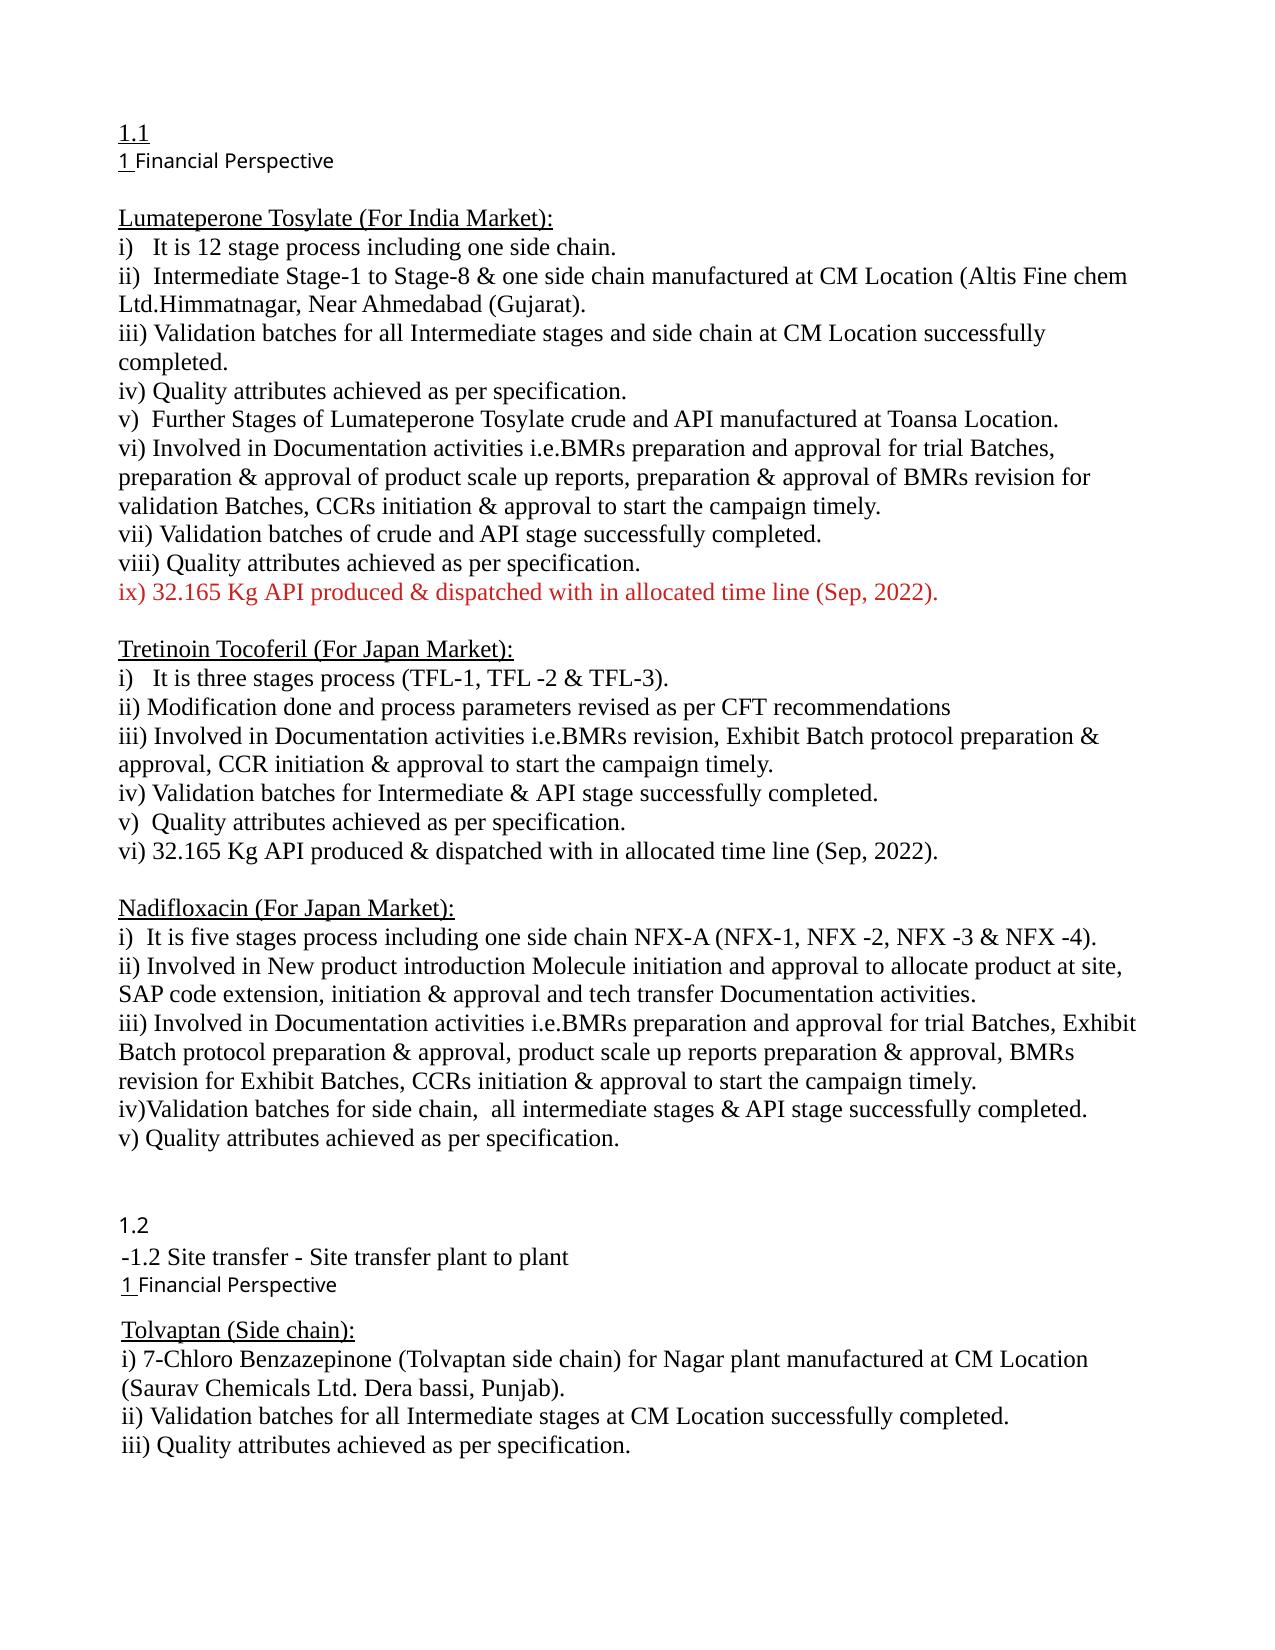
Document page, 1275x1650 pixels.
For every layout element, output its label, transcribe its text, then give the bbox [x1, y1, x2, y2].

text Tretinoin Tocoferil (For Japan Market): [118, 634, 1157, 663]
text v) Quality attributes achieved as per specification. [118, 807, 1157, 836]
text iv)Validation batches for side chain, all intermediate stages & API stage successfully completed. [118, 1094, 1157, 1123]
text 1 Financial Perspective [118, 147, 1157, 174]
text iii) Involved in Documentation activities i.e.BMRs preparation and approval for trial Batches, Exhibit Batch protocol preparation & approval, product scale up reports preparation & approval, BMRs revision for Exhibit Batches, CCRs initiation & approval to start the campaign timely. [118, 1008, 1157, 1094]
text i) It is 12 stage process including one side chain. [118, 232, 1157, 261]
text ii) Intermediate Stage-1 to Stage-8 & one side chain manufactured at CM Location (Altis Fine chem Ltd.Himmatnagar, Near Ahmedabad (Gujarat). [118, 261, 1157, 318]
text 1.1 [118, 118, 1157, 147]
text vi) Involved in Documentation activities i.e.BMRs preparation and approval for trial Batches, preparation & approval of product scale up reports, preparation & approval of BMRs revision for validation Batches, CCRs initiation & approval to start the campaign timely. [118, 433, 1157, 519]
text viii) Quality attributes achieved as per specification. [118, 548, 1157, 577]
table_header Tolvaptan (Side chain): i) 7-Chloro Benzazepinone (Tolvaptan side chain) for Nagar plant manufactured at CM Location (Saurav Chemicals Ltd. Dera bassi, Punjab). ii) Validation batches for all Intermediate stages at CM Location successfully completed. iii) Quality attributes achieved as per specification. [118, 1312, 1157, 1462]
text ii) Modification done and process parameters revised as per CFT recommendations [118, 692, 1157, 721]
text ix) 32.165 Kg API produced & dispatched with in allocated time line (Sep, 2022). [118, 577, 1157, 606]
table_cell [118, 1302, 583, 1312]
text v) Quality attributes achieved as per specification. [118, 1123, 1157, 1152]
text iv) Quality attributes achieved as per specification. [118, 376, 1157, 404]
text 1.2 [118, 1209, 1157, 1239]
text v) Further Stages of Lumateperone Tosylate crude and API manufactured at Toansa Location. [118, 404, 1157, 433]
text vii) Validation batches of crude and API stage successfully completed. [118, 519, 1157, 548]
text i) It is five stages process including one side chain NFX-A (NFX-1, NFX -2, NFX -3 & NFX -4). [118, 922, 1157, 951]
table_header -1.2 Site transfer - Site transfer plant to plant 1 Financial Perspective [118, 1239, 583, 1302]
text ii) Involved in New product introduction Molecule initiation and approval to allocate product at site, SAP code extension, initiation & approval and tech transfer Documentation activities. [118, 951, 1157, 1008]
text Lumateperone Tosylate (For India Market): [118, 203, 1157, 232]
text vi) 32.165 Kg API produced & dispatched with in allocated time line (Sep, 2022). [118, 836, 1157, 864]
text iv) Validation batches for Intermediate & API stage successfully completed. [118, 778, 1157, 807]
text iii) Validation batches for all Intermediate stages and side chain at CM Location successfully completed. [118, 318, 1157, 376]
text Nadifloxacin (For Japan Market): [118, 893, 1157, 922]
text i) It is three stages process (TFL-1, TFL -2 & TFL-3). [118, 663, 1157, 692]
text iii) Involved in Documentation activities i.e.BMRs revision, Exhibit Batch protocol preparation & approval, CCR initiation & approval to start the campaign timely. [118, 721, 1157, 778]
